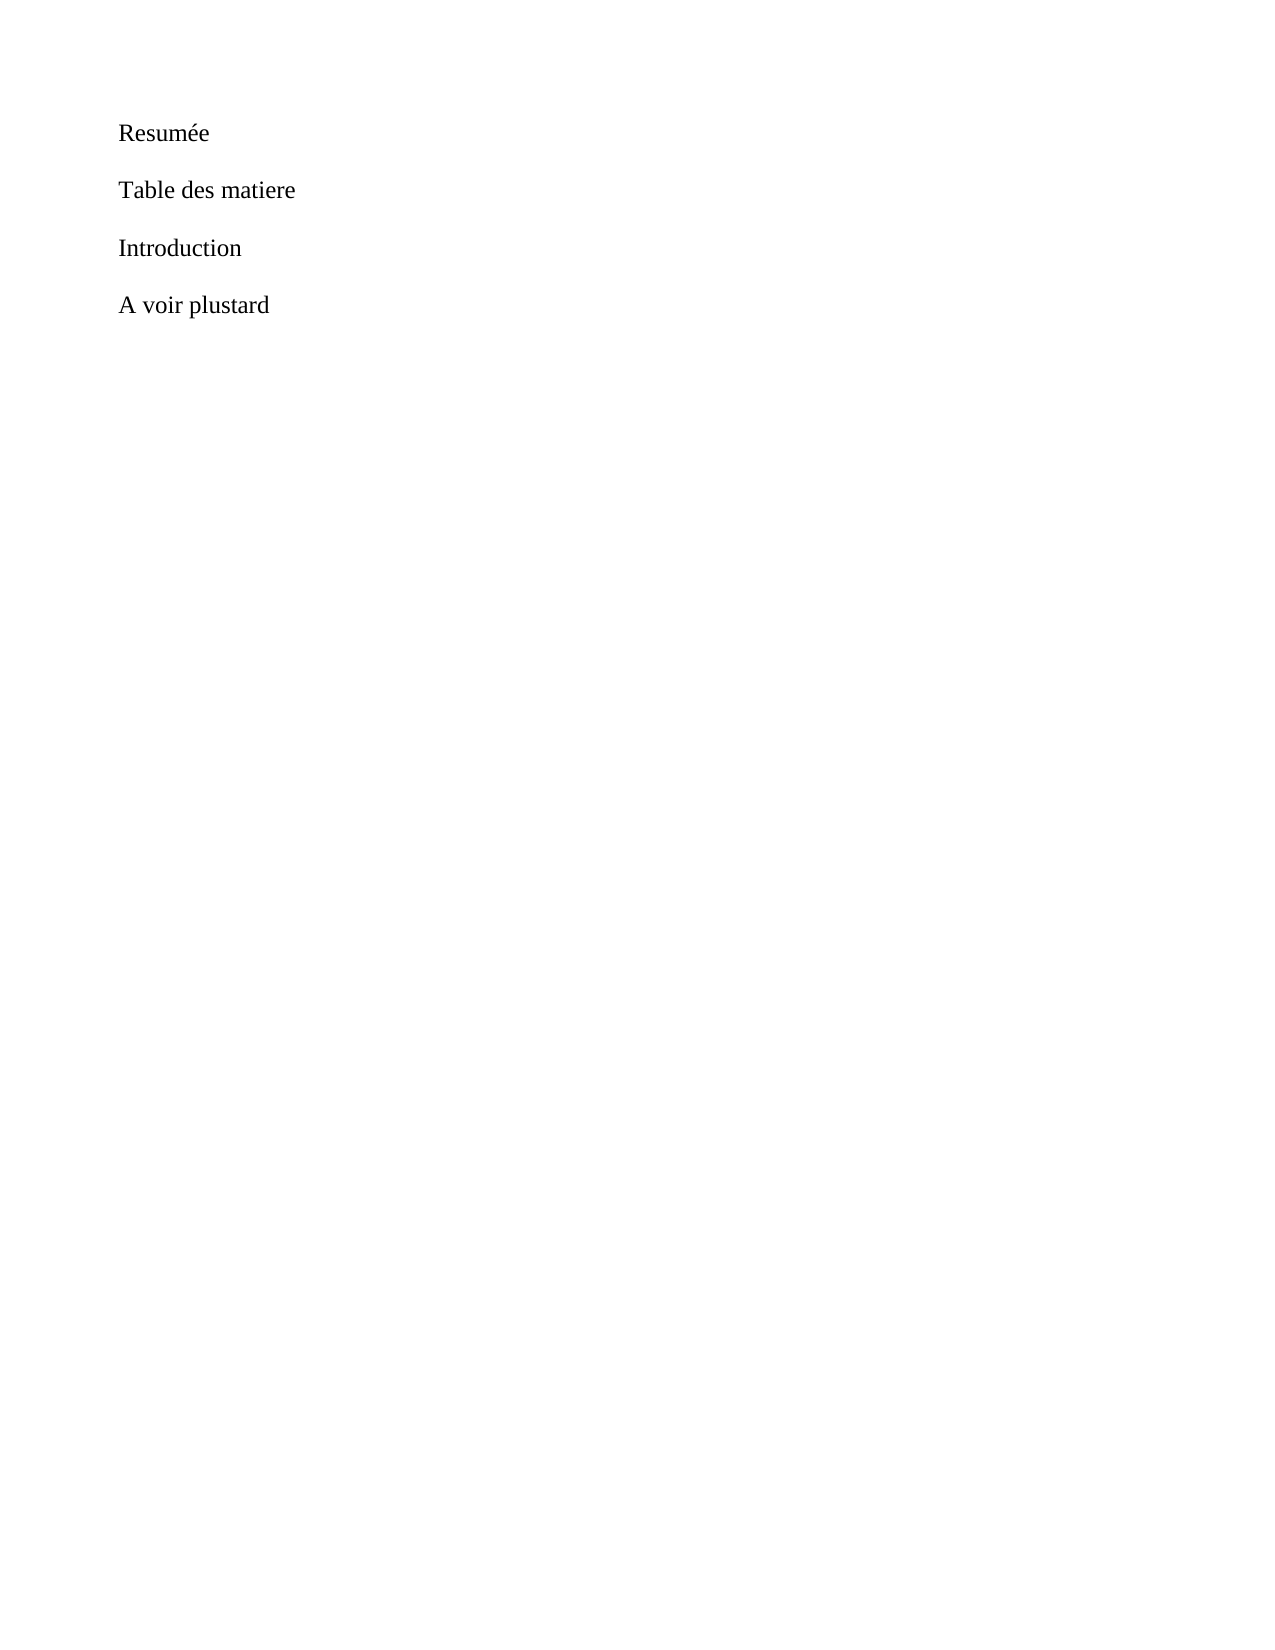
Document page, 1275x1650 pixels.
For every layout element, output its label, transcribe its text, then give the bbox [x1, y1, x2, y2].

text Resumée [118, 118, 1157, 147]
text Introduction [118, 233, 1157, 262]
text Table des matiere [118, 176, 1157, 204]
text A voir plustard [118, 291, 1157, 319]
